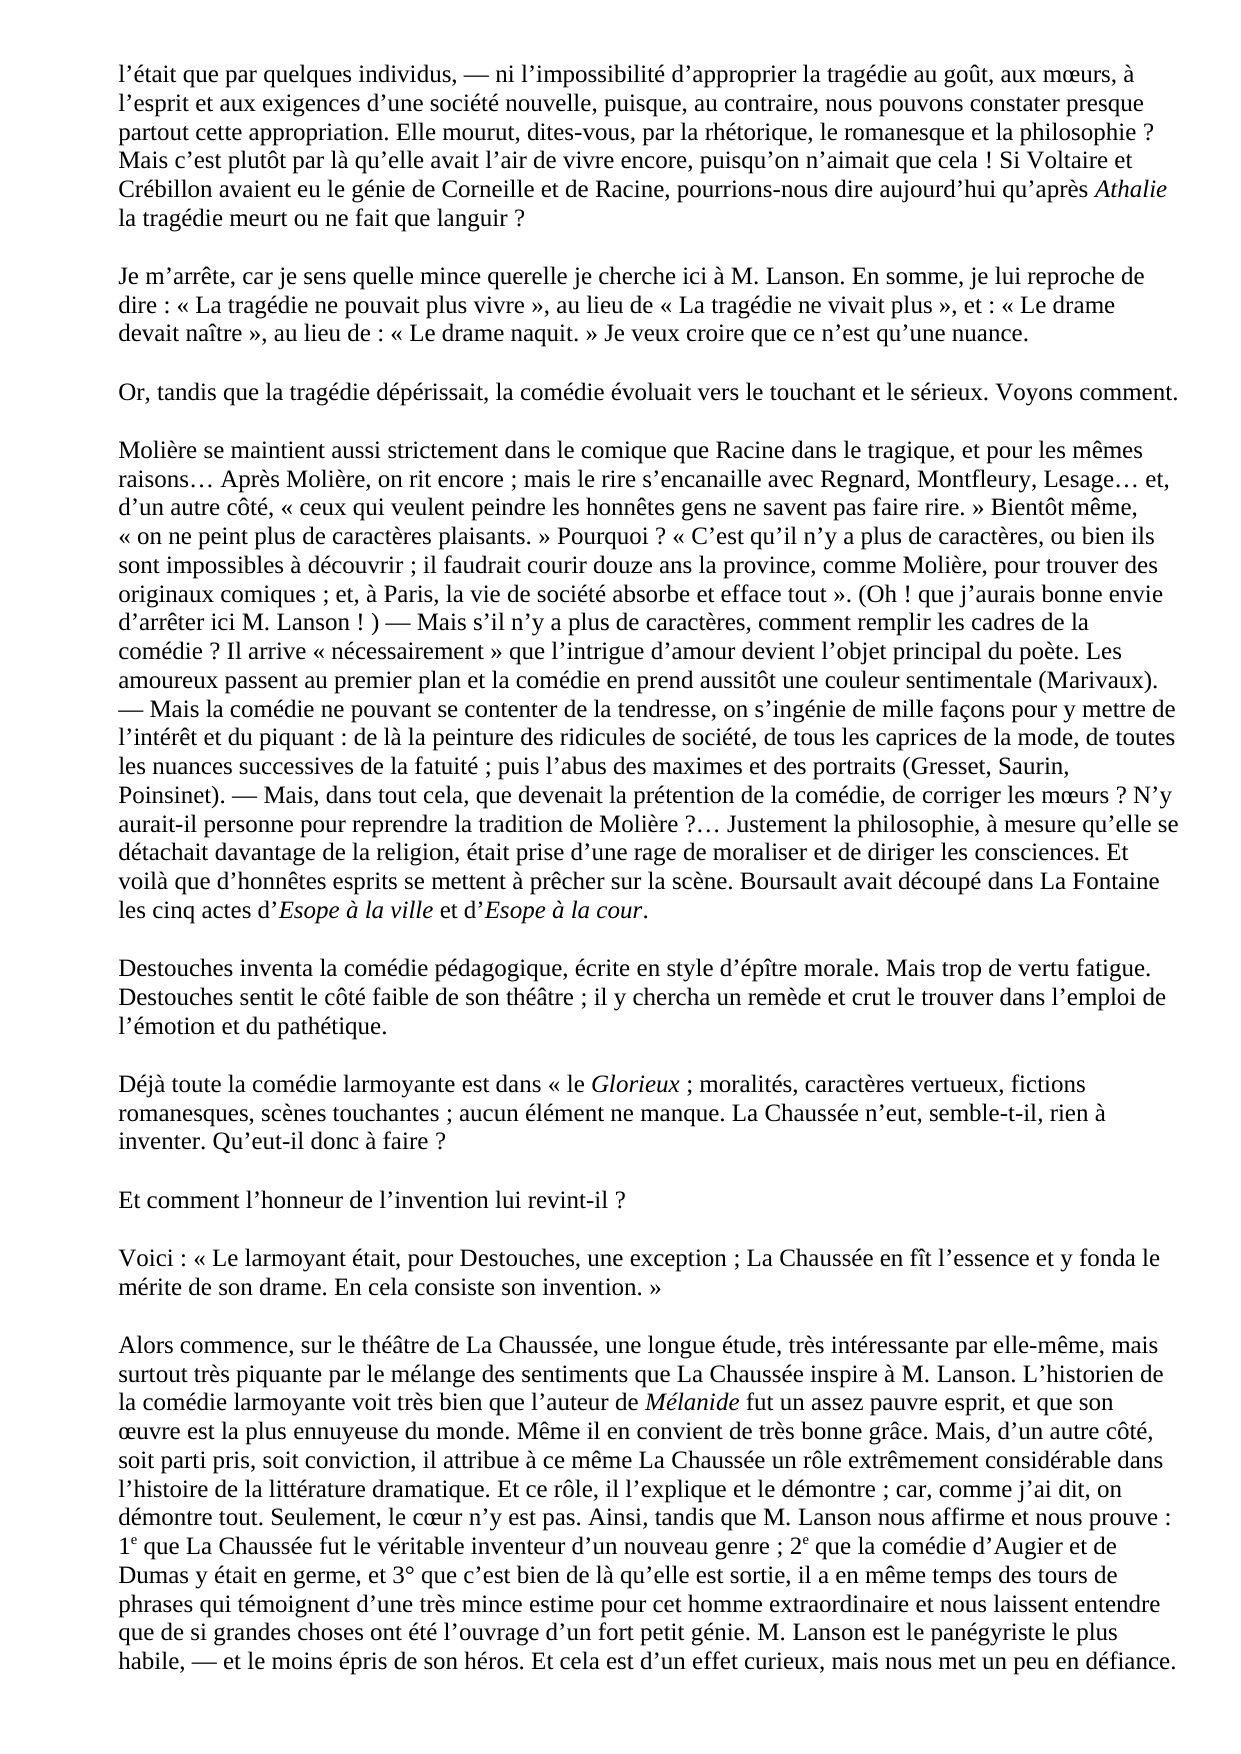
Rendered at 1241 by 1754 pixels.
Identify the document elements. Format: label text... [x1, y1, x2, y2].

text Alors commence, sur le théâtre de La Chaussée, une longue étude, très intéressante par elle-même, mais surtout très piquante par le mélange des sentiments que La Chaussée inspire à M. Lanson. L’historien de la comédie larmoyante voit très bien que l’auteur de Mélanide fut un assez pauvre esprit, et que son œuvre est la plus ennuyeuse du monde. Même il en convient de très bonne grâce. Mais, d’un autre côté, soit parti pris, soit conviction, il attribue à ce même La Chaussée un rôle extrêmement considérable dans l’histoire de la littérature dramatique. Et ce rôle, il l’explique et le démontre ; car, comme j’ai dit, on démontre tout. Seulement, le cœur n’y est pas. Ainsi, tandis que M. Lanson nous affirme et nous prouve : 1e que La Chaussée fut le véritable inventeur d’un nouveau genre ; 2e que la comédie d’Augier et de Dumas y était en germe, et 3° que c’est bien de là qu’elle est sortie, il a en même temps des tours de phrases qui témoignent d’une très mince estime pour cet homme extraordinaire et nous laissent entendre que de si grandes choses ont été l’ouvrage d’un fort petit génie. M. Lanson est le panégyriste le plus habile, — et le moins épris de son héros. Et cela est d’un effet curieux, mais nous met un peu en défiance. [118, 1330, 1181, 1675]
text Or, tandis que la tragédie dépérissait, la comédie évoluait vers le touchant et le sérieux. Voyons comment. [118, 377, 1181, 406]
text Je m’arrête, car je sens quelle mince querelle je cherche ici à M. Lanson. En somme, je lui reproche de dire : « La tragédie ne pouvait plus vivre », au lieu de « La tragédie ne vivait plus », et : « Le drame devait naître », au lieu de : « Le drame naquit. » Je veux croire que ce n’est qu’une nuance. [118, 261, 1181, 347]
text Molière se maintient aussi strictement dans le comique que Racine dans le tragique, et pour les mêmes raisons… Après Molière, on rit encore ; mais le rire s’encanaille avec Regnard, Montfleury, Lesage… et, d’un autre côté, « ceux qui veulent peindre les honnêtes gens ne savent pas faire rire. » Bientôt même, « on ne peint plus de caractères plaisants. » Pourquoi ? « C’est qu’il n’y a plus de caractères, ou bien ils sont impossibles à découvrir ; il faudrait courir douze ans la province, comme Molière, pour trouver des originaux comiques ; et, à Paris, la vie de société absorbe et efface tout ». (Oh ! que j’aurais bonne envie d’arrêter ici M. Lanson ! ) — Mais s’il n’y a plus de caractères, comment remplir les cadres de la comédie ? Il arrive « nécessairement » que l’intrigue d’amour devient l’objet principal du poète. Les amoureux passent au premier plan et la comédie en prend aussitôt une couleur sentimentale (Marivaux). — Mais la comédie ne pouvant se contenter de la tendresse, on s’ingénie de mille façons pour y mettre de l’intérêt et du piquant : de là la peinture des ridicules de société, de tous les caprices de la mode, de toutes les nuances successives de la fatuité ; puis l’abus des maximes et des portraits (Gresset, Saurin, Poinsinet). — Mais, dans tout cela, que devenait la prétention de la comédie, de corriger les mœurs ? N’y aurait-il personne pour reprendre la tradition de Molière ?… Justement la philosophie, à mesure qu’elle se détachait davantage de la religion, était prise d’une rage de moraliser et de diriger les consciences. Et voilà que d’honnêtes esprits se mettent à prêcher sur la scène. Boursault avait découpé dans La Fontaine les cinq actes d’Esope à la ville et d’Esope à la cour. [118, 435, 1181, 924]
text l’était que par quelques individus, — ni l’impossibilité d’approprier la tragédie au goût, aux mœurs, à l’esprit et aux exigences d’une société nouvelle, puisque, au contraire, nous pouvons constater presque partout cette appropriation. Elle mourut, dites-vous, par la rhétorique, le romanesque et la philosophie ? Mais c’est plutôt par là qu’elle avait l’air de vivre encore, puisqu’on n’aimait que cela ! Si Voltaire et Crébillon avaient eu le génie de Corneille et de Racine, pourrions-nous dire aujourd’hui qu’après Athalie la tragédie meurt ou ne fait que languir ? [118, 59, 1181, 232]
text Déjà toute la comédie larmoyante est dans « le Glorieux ; moralités, caractères vertueux, fictions romanesques, scènes touchantes ; aucun élément ne manque. La Chaussée n’eut, semble-t-il, rien à inventer. Qu’eut-il donc à faire ? [118, 1069, 1181, 1155]
text Et comment l’honneur de l’invention lui revint-il ? [118, 1185, 1181, 1213]
text Destouches inventa la comédie pédagogique, écrite en style d’épître morale. Mais trop de vertu fatigue. Destouches sentit le côté faible de son théâtre ; il y chercha un remède et crut le trouver dans l’emploi de l’émotion et du pathétique. [118, 953, 1181, 1039]
text Voici : « Le larmoyant était, pour Destouches, une exception ; La Chaussée en fît l’essence et y fonda le mérite de son drame. En cela consiste son invention. » [118, 1243, 1181, 1300]
